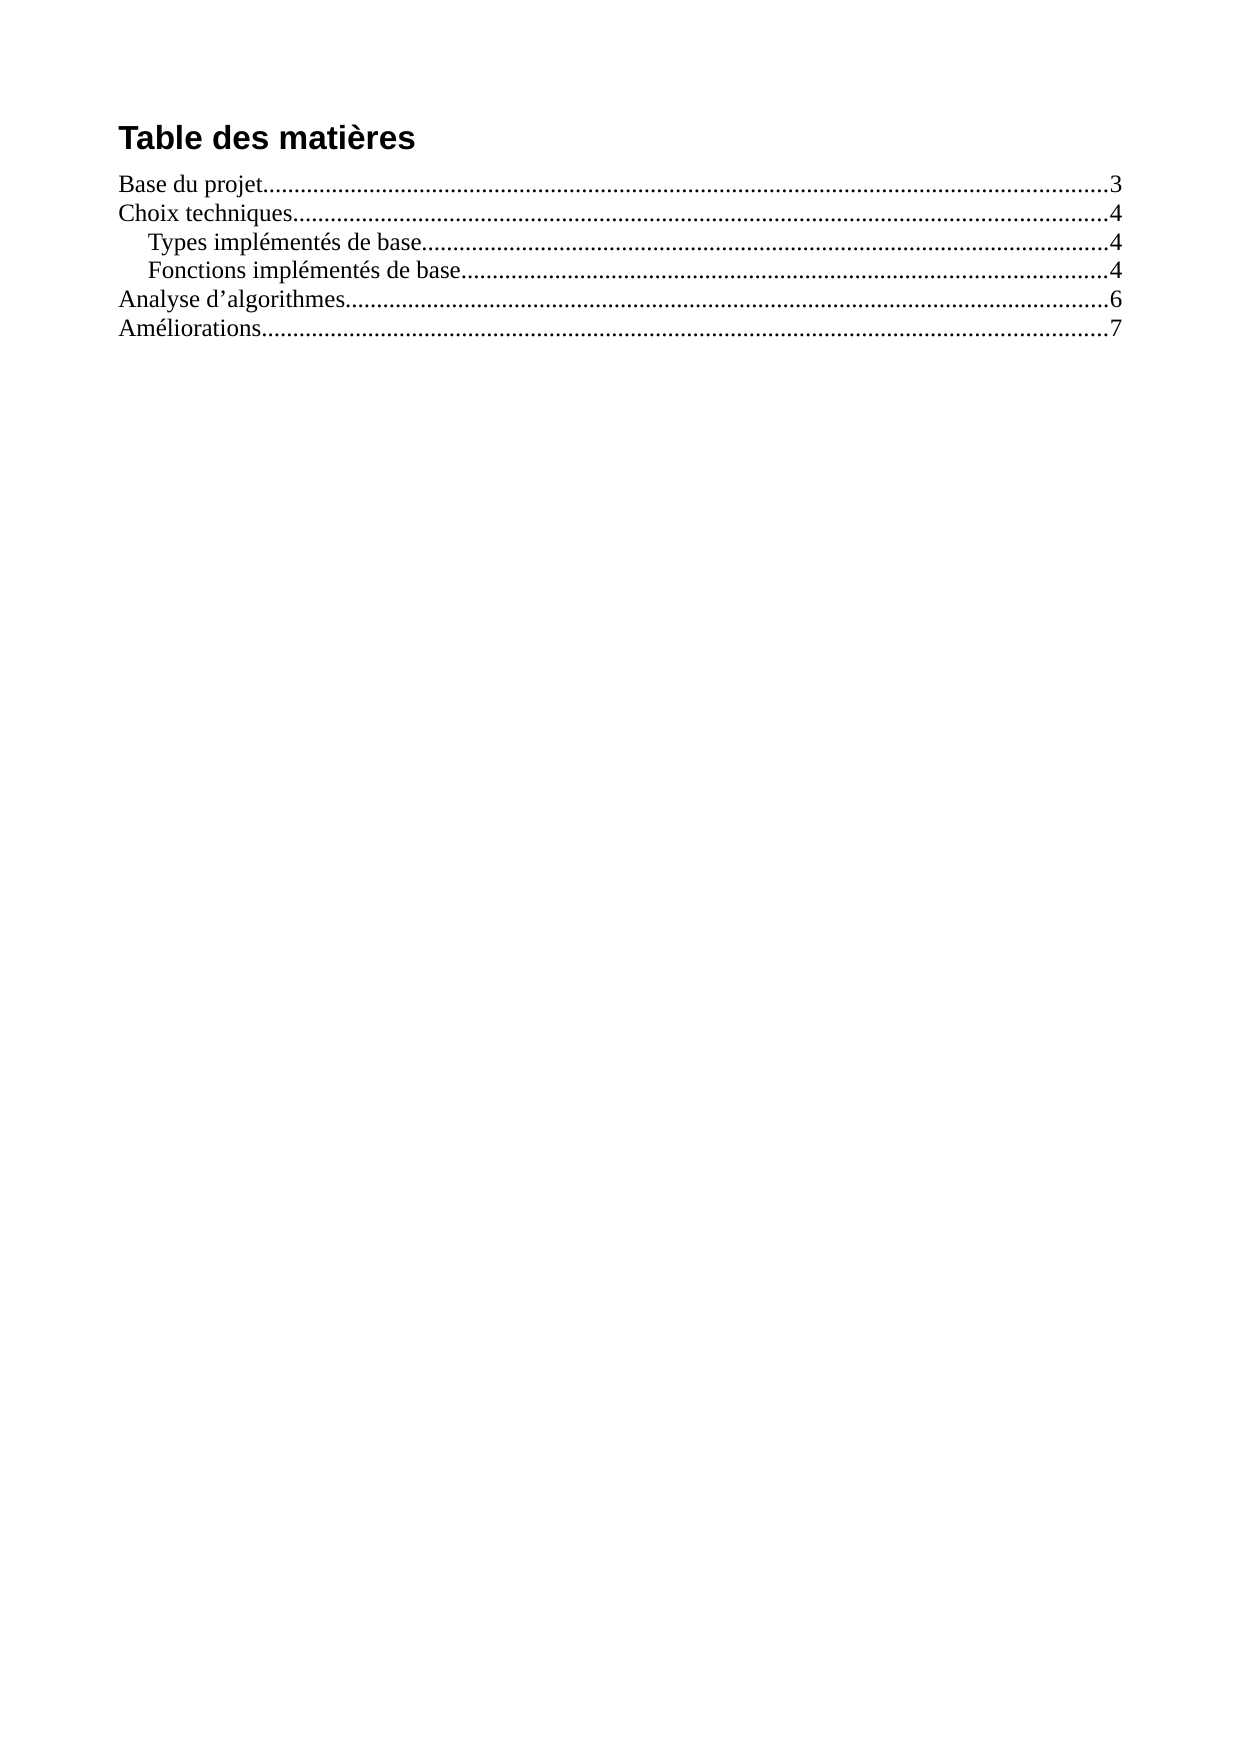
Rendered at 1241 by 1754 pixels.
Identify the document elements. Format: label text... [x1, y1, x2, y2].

subtitle Table des matières [118, 118, 1122, 157]
text Types implémentés de base 4 [148, 227, 1122, 255]
text Analyse d’algorithmes 6 [118, 284, 1122, 313]
text Choix techniques 4 [118, 198, 1122, 227]
text Base du projet 3 [118, 169, 1122, 198]
text Fonctions implémentés de base 4 [148, 255, 1122, 284]
text Améliorations 7 [118, 313, 1122, 342]
